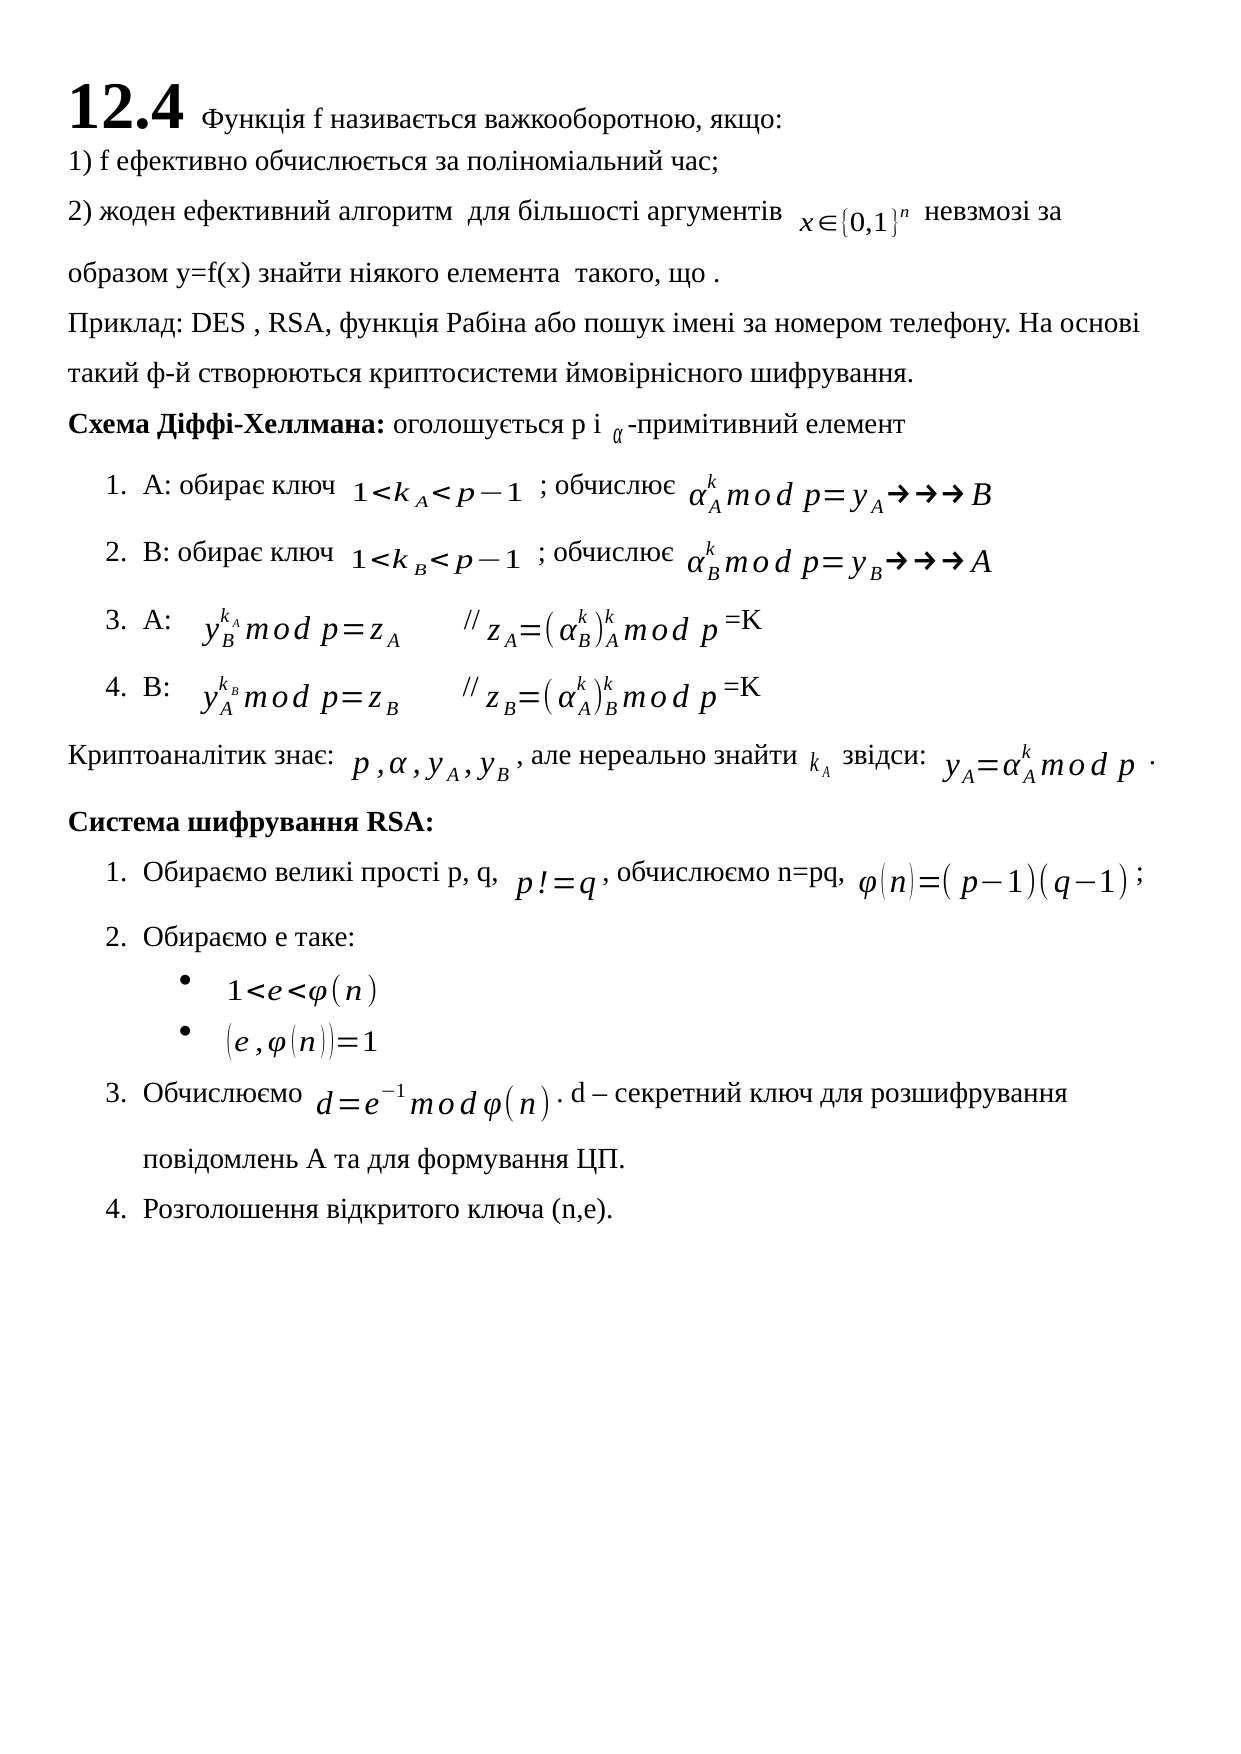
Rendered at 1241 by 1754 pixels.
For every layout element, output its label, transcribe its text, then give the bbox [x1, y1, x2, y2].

text Система шифрування RSA: [68, 804, 1163, 838]
text 12.4 Функція f називається важкооборотною, якщо: [68, 66, 1163, 143]
list Обчислюємо . d – секретний ключ для розшифрування повідомлень А та для формування ЦП. [105, 1075, 1163, 1174]
text Приклад: DES , RSA, функція Рабіна або пошук імені за номером телефону. На основі такий ф-й створюються криптосистеми ймовірнісного шифрування. [68, 305, 1163, 389]
text 1) f ефективно обчислюється за поліноміальний час; [68, 143, 1163, 176]
text 2) жоден ефективний алгоритм для більшості аргументів невзмозі за образом y=f(x) знайти ніякого елемента такого, що . [68, 193, 1163, 288]
list А: обирає ключ ; обчислює [105, 467, 1163, 518]
list Розголошення відкритого ключа (n,e). [105, 1191, 1163, 1225]
list А: //=K [105, 602, 1163, 653]
list В: обирає ключ ; обчислює [105, 534, 1163, 585]
text Схема Діффі-Хеллмана: оголошується p і -примітивний елемент [68, 406, 1163, 450]
list B: //=K [105, 669, 1163, 720]
list Обираємо е таке: [105, 919, 1163, 953]
list Обираємо великі прості p, q, , обчислюємо n=pq, ; [105, 854, 1163, 903]
text Криптоаналітик знає: , але нереально знайти звідси: . [68, 737, 1163, 787]
